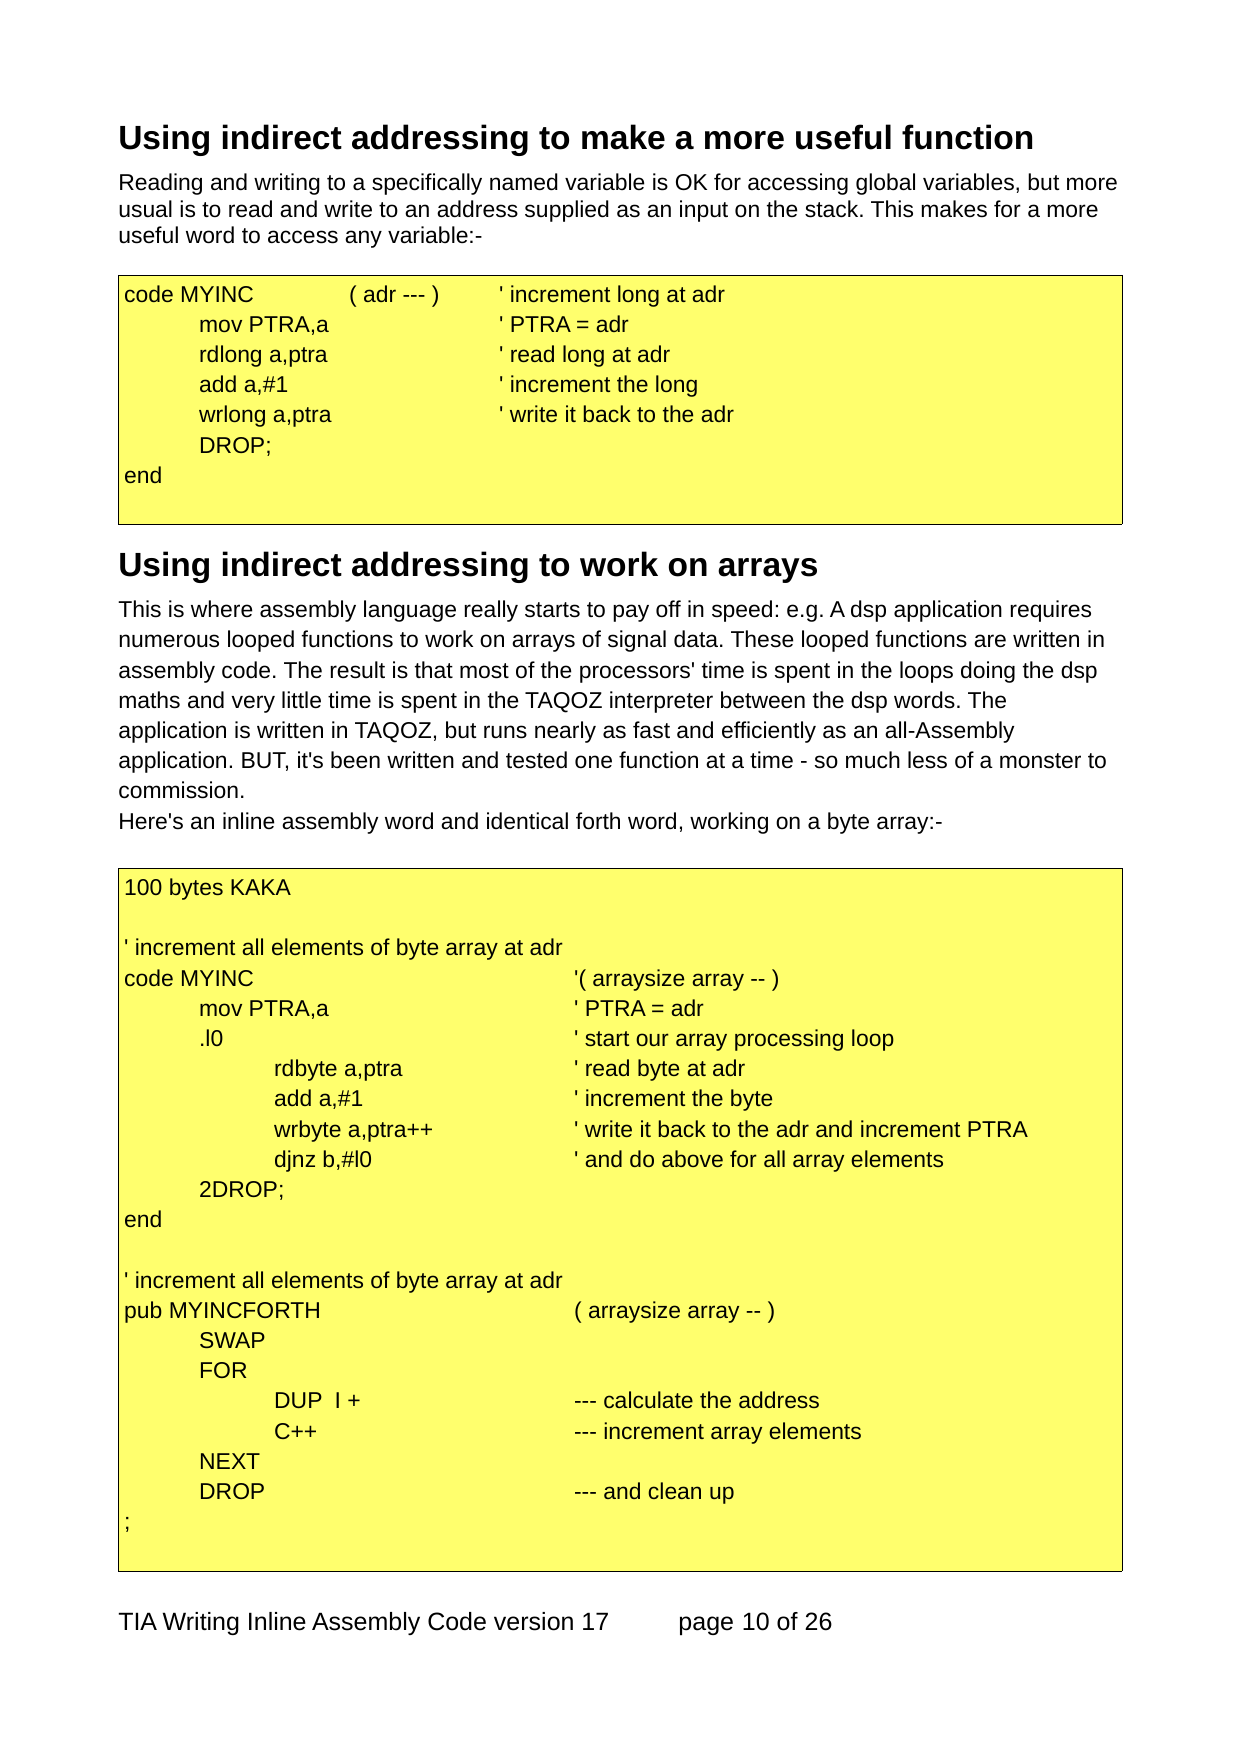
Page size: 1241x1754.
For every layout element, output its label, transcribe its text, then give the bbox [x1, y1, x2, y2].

text Here's an inline assembly word and identical forth word, working on a byte array:- [118, 808, 1122, 834]
table_header 100 bytes KAKA ' increment all elements of byte array at adr code MYINC '( arraysize array -- ) mov PTRA,a ' PTRA = adr .l0 ' start our array processing loop rdbyte a,ptra ' read byte at adr add a,#1 ' increment the byte wrbyte a,ptra++ ' write it back to the adr and increment PTRA djnz b,#l0 ' and do above for all array elements 2DROP; end ' increment all elements of byte array at adr pub MYINCFORTH ( arraysize array -- ) SWAP FOR DUP I + --- calculate the address C++ --- increment array elements NEXT DROP --- and clean up ; [119, 869, 1122, 1571]
subtitle Using indirect addressing to work on arrays [118, 545, 1122, 584]
subtitle Using indirect addressing to make a more useful function [118, 118, 1122, 157]
text This is where assembly language really starts to pay off in speed: e.g. A dsp application requires numerous looped functions to work on arrays of signal data. These looped functions are written in assembly code. The result is that most of the processors' time is spent in the loops doing the dsp maths and very little time is spent in the TAQOZ interpreter between the dsp words. The application is written in TAQOZ, but runs nearly as fast and efficiently as an all-Assembly application. BUT, it's been written and tested one function at a time - so much less of a monster to commission. [118, 596, 1122, 804]
text Reading and writing to a specifically named variable is OK for accessing global variables, but more usual is to read and write to an address supplied as an input on the stack. This makes for a more useful word to access any variable:- [118, 169, 1122, 248]
table_header code MYINC ( adr --- ) ' increment long at adr mov PTRA,a ' PTRA = adr rdlong a,ptra ' read long at adr add a,#1 ' increment the long wrlong a,ptra ' write it back to the adr DROP; end [119, 276, 1122, 524]
